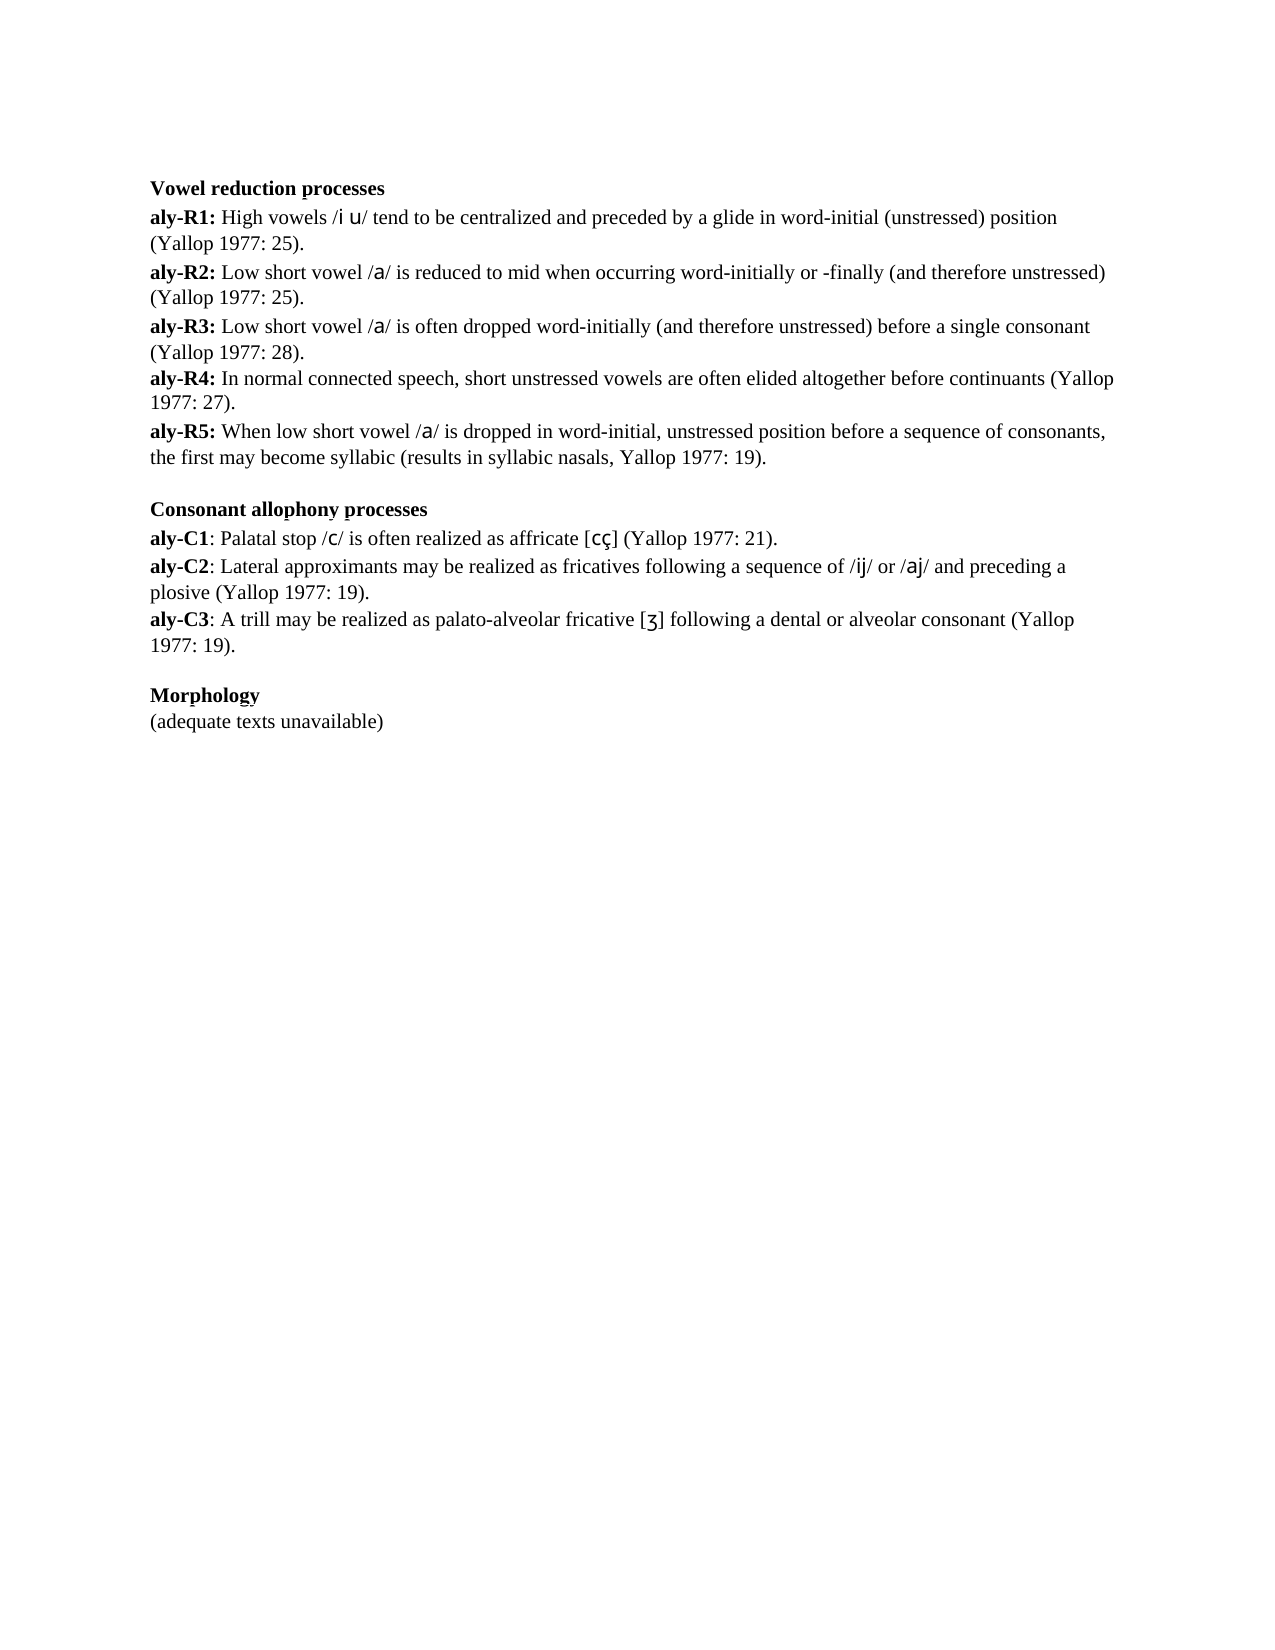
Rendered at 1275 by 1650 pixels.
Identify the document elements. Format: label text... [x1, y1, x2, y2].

text aly-R2: Low short vowel /a/ is reduced to mid when occurring word-initially or -finally (and therefore unstressed) (Yallop 1977: 25). [150, 257, 1125, 309]
text aly-R5: When low short vowel /a/ is dropped in word-initial, unstressed position before a sequence of consonants, the first may become syllabic (results in syllabic nasals, Yallop 1977: 19). [150, 416, 1125, 469]
text aly-C3: A trill may be realized as palato-alveolar fricative [ʒ] following a dental or alveolar consonant (Yallop 1977: 19). [150, 604, 1125, 657]
text Morphology [150, 683, 1125, 707]
text aly-C1: Palatal stop /c/ is often realized as affricate [cç] (Yallop 1977: 21). [150, 523, 1125, 552]
text aly-R1: High vowels /i u/ tend to be centralized and preceded by a glide in word-initial (unstressed) position (Yallop 1977: 25). [150, 202, 1125, 255]
text aly-R3: Low short vowel /a/ is often dropped word-initially (and therefore unstressed) before a single consonant (Yallop 1977: 28). [150, 311, 1125, 364]
text (adequate texts unavailable) [150, 709, 1125, 733]
text aly-R4: In normal connected speech, short unstressed vowels are often elided altogether before continuants (Yallop 1977: 27). [150, 366, 1125, 414]
text Vowel reduction processes [150, 176, 1125, 200]
text Consonant allophony processes [150, 497, 1125, 521]
text aly-C2: Lateral approximants may be realized as fricatives following a sequence of /ij/ or /aj/ and preceding a plosive (Yallop 1977: 19). [150, 552, 1125, 604]
